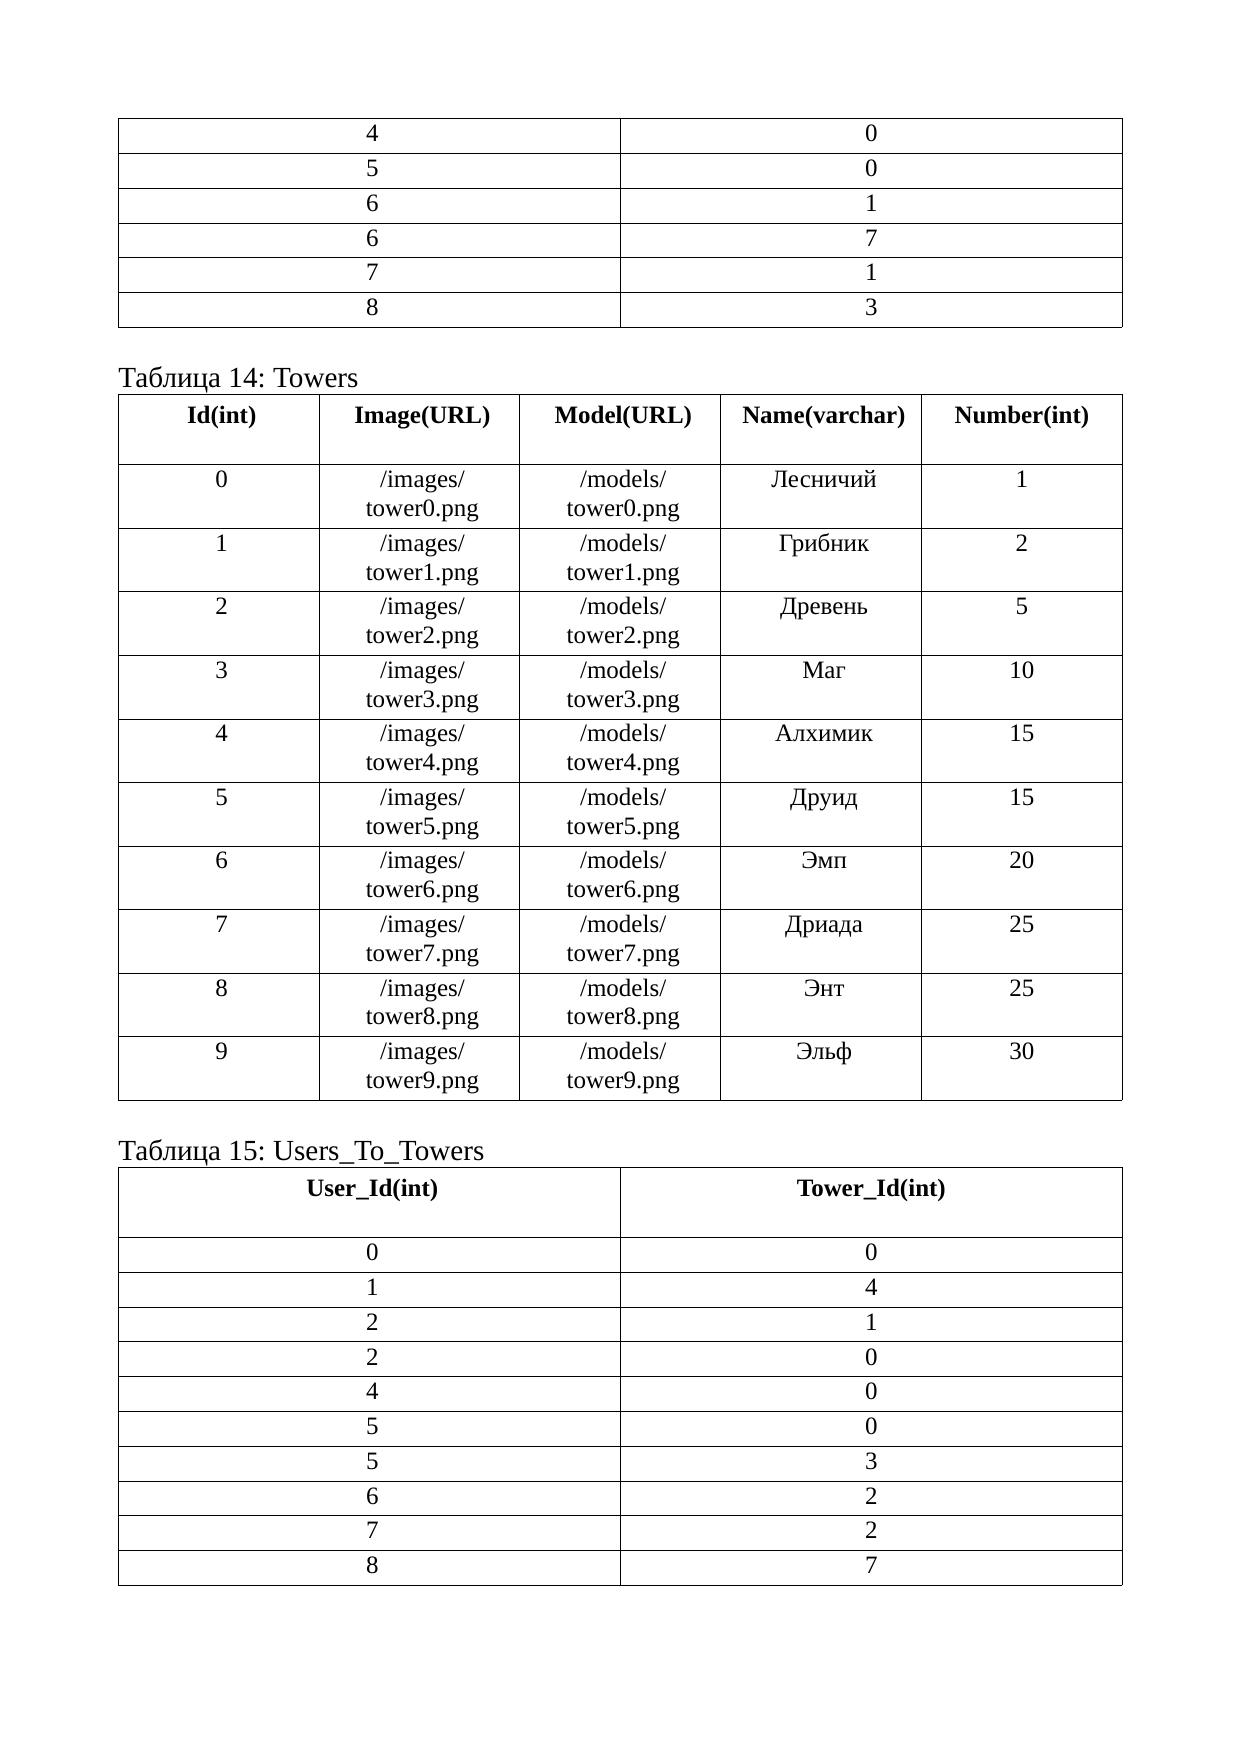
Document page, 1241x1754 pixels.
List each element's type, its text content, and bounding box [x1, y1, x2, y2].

table_cell 15 [922, 783, 1122, 846]
table_cell 0 [621, 1377, 1122, 1411]
table_cell 1 [621, 258, 1122, 292]
table_cell 25 [922, 974, 1122, 1036]
table_cell 3 [621, 293, 1122, 327]
table_cell /models/tower9.png [520, 1037, 720, 1100]
table_cell 5 [119, 1447, 620, 1481]
table_cell Лесничий [721, 465, 921, 528]
table_cell Алхимик [721, 720, 921, 782]
table_cell 6 [119, 1482, 620, 1515]
table_cell 5 [119, 1412, 620, 1446]
text Таблица 14: Towers [118, 361, 1122, 394]
table_cell 9 [119, 1037, 319, 1100]
table_cell /models/tower3.png [520, 656, 720, 718]
table_cell 4 [119, 119, 620, 153]
table_cell /images/tower5.png [320, 783, 519, 846]
table_cell /images/tower2.png [320, 592, 519, 655]
table_cell /images/tower0.png [320, 465, 519, 528]
table_cell 1 [621, 1308, 1122, 1341]
table_cell Древень [721, 592, 921, 655]
table_cell 25 [922, 910, 1122, 973]
table_cell 30 [922, 1037, 1122, 1100]
table_cell /images/tower6.png [320, 847, 519, 909]
table_cell 6 [119, 224, 620, 257]
table_cell 5 [119, 154, 620, 188]
table_header Image(URL) [320, 395, 519, 464]
table_cell 6 [119, 189, 620, 222]
table_cell Энт [721, 974, 921, 1036]
table_cell /models/tower4.png [520, 720, 720, 782]
table_cell 0 [119, 465, 319, 528]
table_cell 0 [621, 119, 1122, 153]
table_cell 7 [621, 224, 1122, 257]
table_cell Эльф [721, 1037, 921, 1100]
table_cell 7 [621, 1551, 1122, 1585]
table_cell 5 [119, 783, 319, 846]
table_cell Маг [721, 656, 921, 718]
table_cell /images/tower1.png [320, 529, 519, 591]
table_cell 7 [119, 910, 319, 973]
table_cell 8 [119, 974, 319, 1036]
table_cell 2 [119, 592, 319, 655]
table_cell /images/tower4.png [320, 720, 519, 782]
table_cell 15 [922, 720, 1122, 782]
table_cell 1 [922, 465, 1122, 528]
table_cell 4 [119, 720, 319, 782]
table_cell 7 [119, 1516, 620, 1550]
table_cell /images/tower3.png [320, 656, 519, 718]
table_cell 2 [621, 1482, 1122, 1515]
table_header User_Id(int) [119, 1168, 620, 1237]
table_cell 0 [621, 1342, 1122, 1376]
table_cell 8 [119, 1551, 620, 1585]
table_cell Эмп [721, 847, 921, 909]
table_cell 6 [119, 847, 319, 909]
table_cell Грибник [721, 529, 921, 591]
table_header Number(int) [922, 395, 1122, 464]
table_cell Друид [721, 783, 921, 846]
table_cell 0 [119, 1238, 620, 1272]
table_cell 4 [119, 1377, 620, 1411]
table_header Id(int) [119, 395, 319, 464]
table_cell 2 [119, 1342, 620, 1376]
table_header Tower_Id(int) [621, 1168, 1122, 1237]
table_cell 10 [922, 656, 1122, 718]
table_cell 0 [621, 1238, 1122, 1272]
table_cell /models/tower2.png [520, 592, 720, 655]
table_cell 1 [119, 529, 319, 591]
table_cell /models/tower8.png [520, 974, 720, 1036]
table_cell /models/tower5.png [520, 783, 720, 846]
table_cell 7 [119, 258, 620, 292]
table_cell 1 [119, 1273, 620, 1307]
table_cell 3 [119, 656, 319, 718]
text Таблица 15: Users_To_Towers [118, 1133, 1122, 1167]
table_cell /models/tower7.png [520, 910, 720, 973]
table_cell /models/tower1.png [520, 529, 720, 591]
table_header Model(URL) [520, 395, 720, 464]
table_cell 8 [119, 293, 620, 327]
table_header Name(varchar) [721, 395, 921, 464]
table_cell 3 [621, 1447, 1122, 1481]
table_cell 0 [621, 1412, 1122, 1446]
table_cell /models/tower6.png [520, 847, 720, 909]
table_cell /models/tower0.png [520, 465, 720, 528]
table_cell 4 [621, 1273, 1122, 1307]
table_cell /images/tower8.png [320, 974, 519, 1036]
table_cell 0 [621, 154, 1122, 188]
table_cell /images/tower7.png [320, 910, 519, 973]
table_cell 20 [922, 847, 1122, 909]
table_cell 1 [621, 189, 1122, 222]
table_cell /images/tower9.png [320, 1037, 519, 1100]
table_cell 2 [119, 1308, 620, 1341]
table_cell Дриада [721, 910, 921, 973]
table_cell 2 [621, 1516, 1122, 1550]
table_cell 2 [922, 529, 1122, 591]
table_cell 5 [922, 592, 1122, 655]
